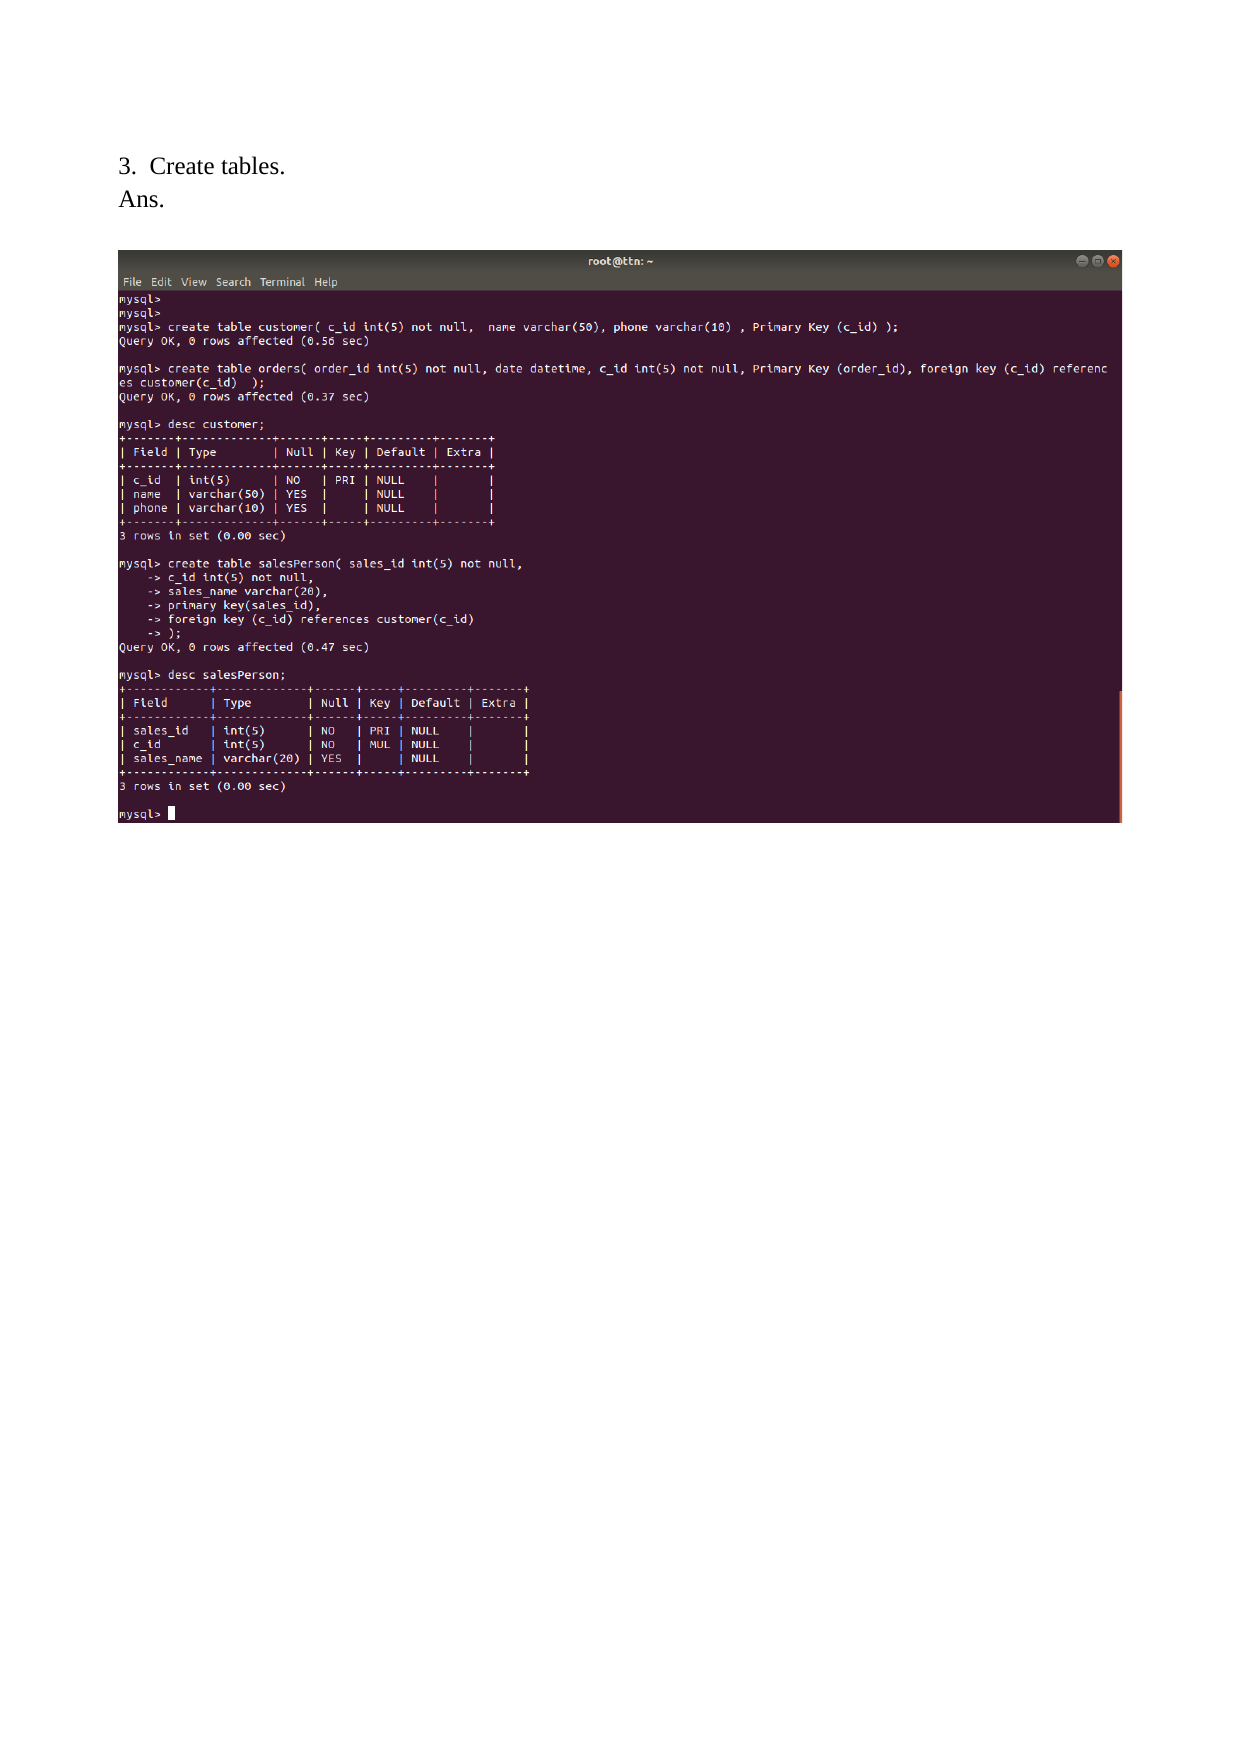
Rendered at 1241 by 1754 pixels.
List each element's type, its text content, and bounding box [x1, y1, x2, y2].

text 3. Create tables. [118, 151, 1122, 180]
text Ans. [118, 184, 1122, 213]
picture [118, 250, 1123, 823]
